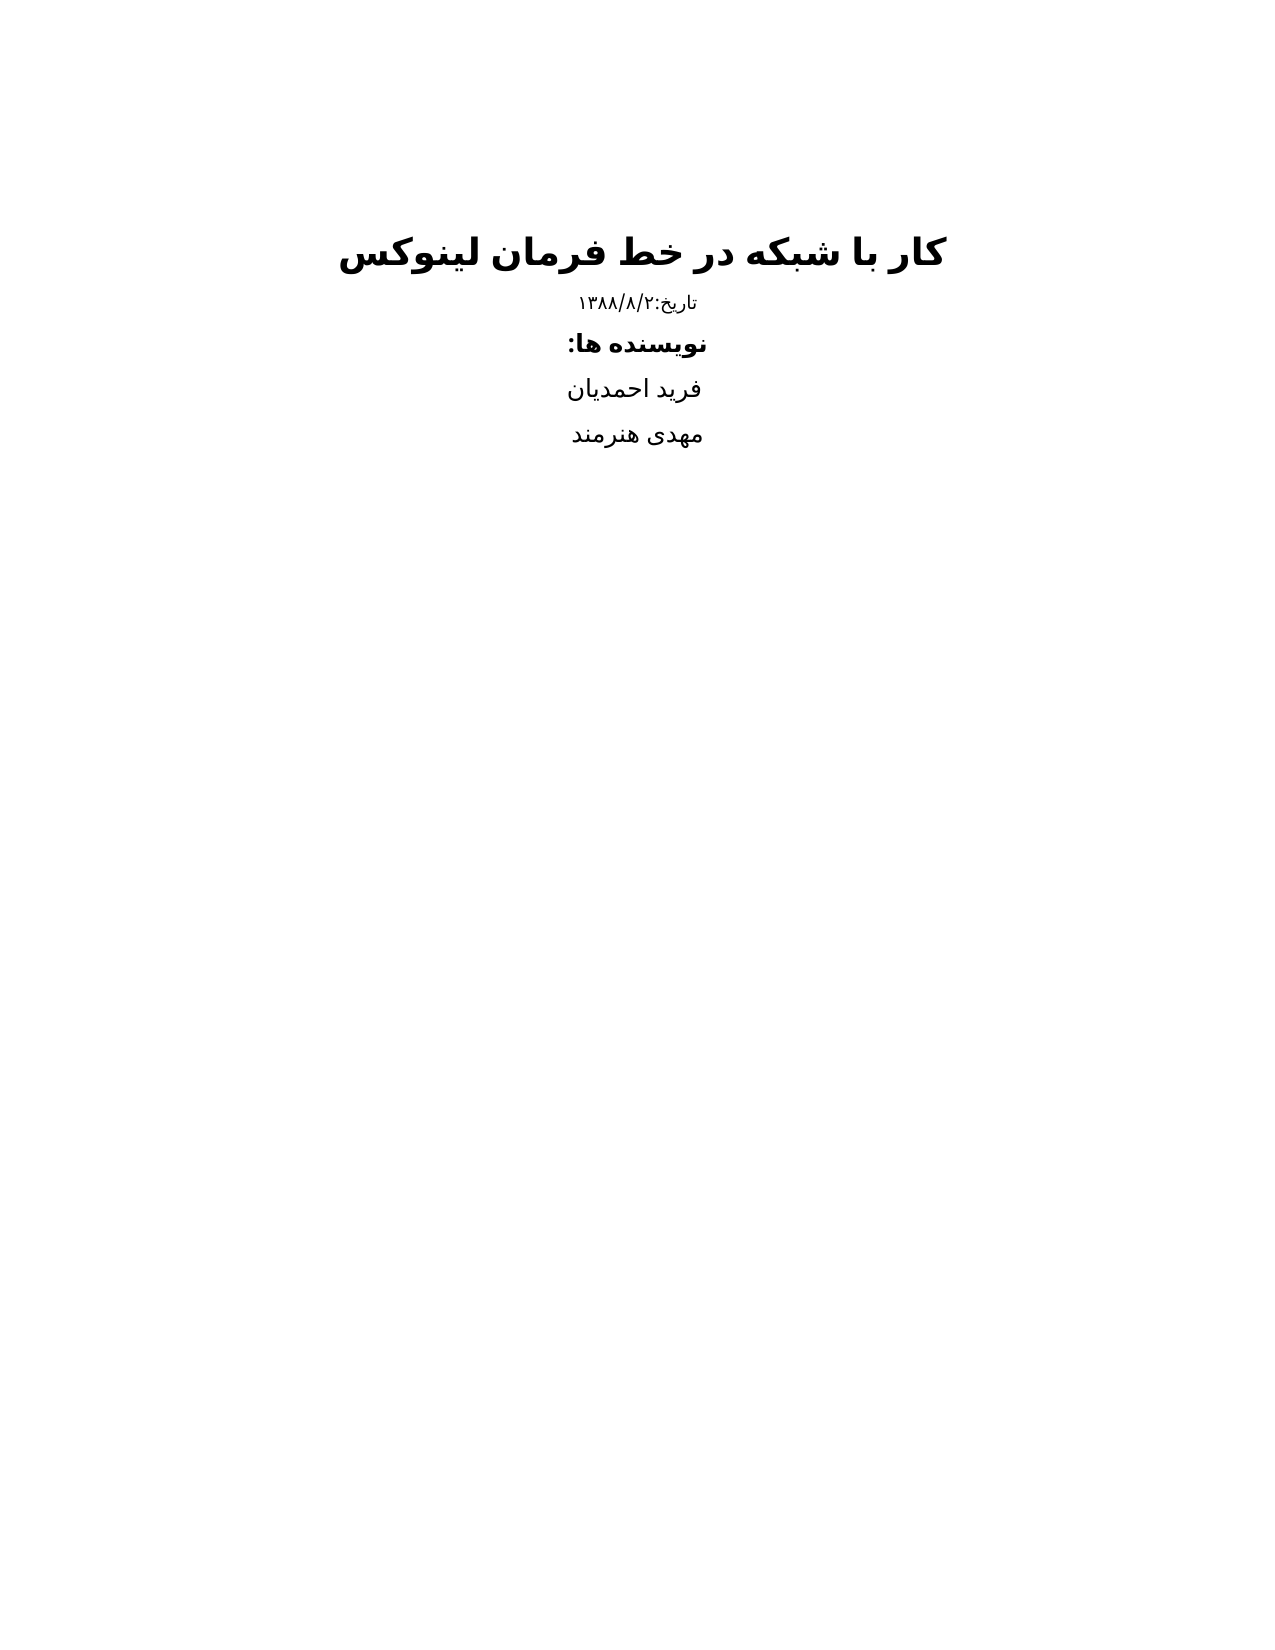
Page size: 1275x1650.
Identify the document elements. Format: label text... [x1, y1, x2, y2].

text مهدی هنرمند [118, 420, 1157, 453]
text تاریخ:۱۳۸۸/۸/۲ [118, 293, 1157, 317]
text نویسنده ها: [118, 330, 1157, 363]
subtitle کار با شبکه در خط فرمان لینوکس [118, 232, 1157, 281]
text فرید احمدیان [118, 375, 1157, 408]
